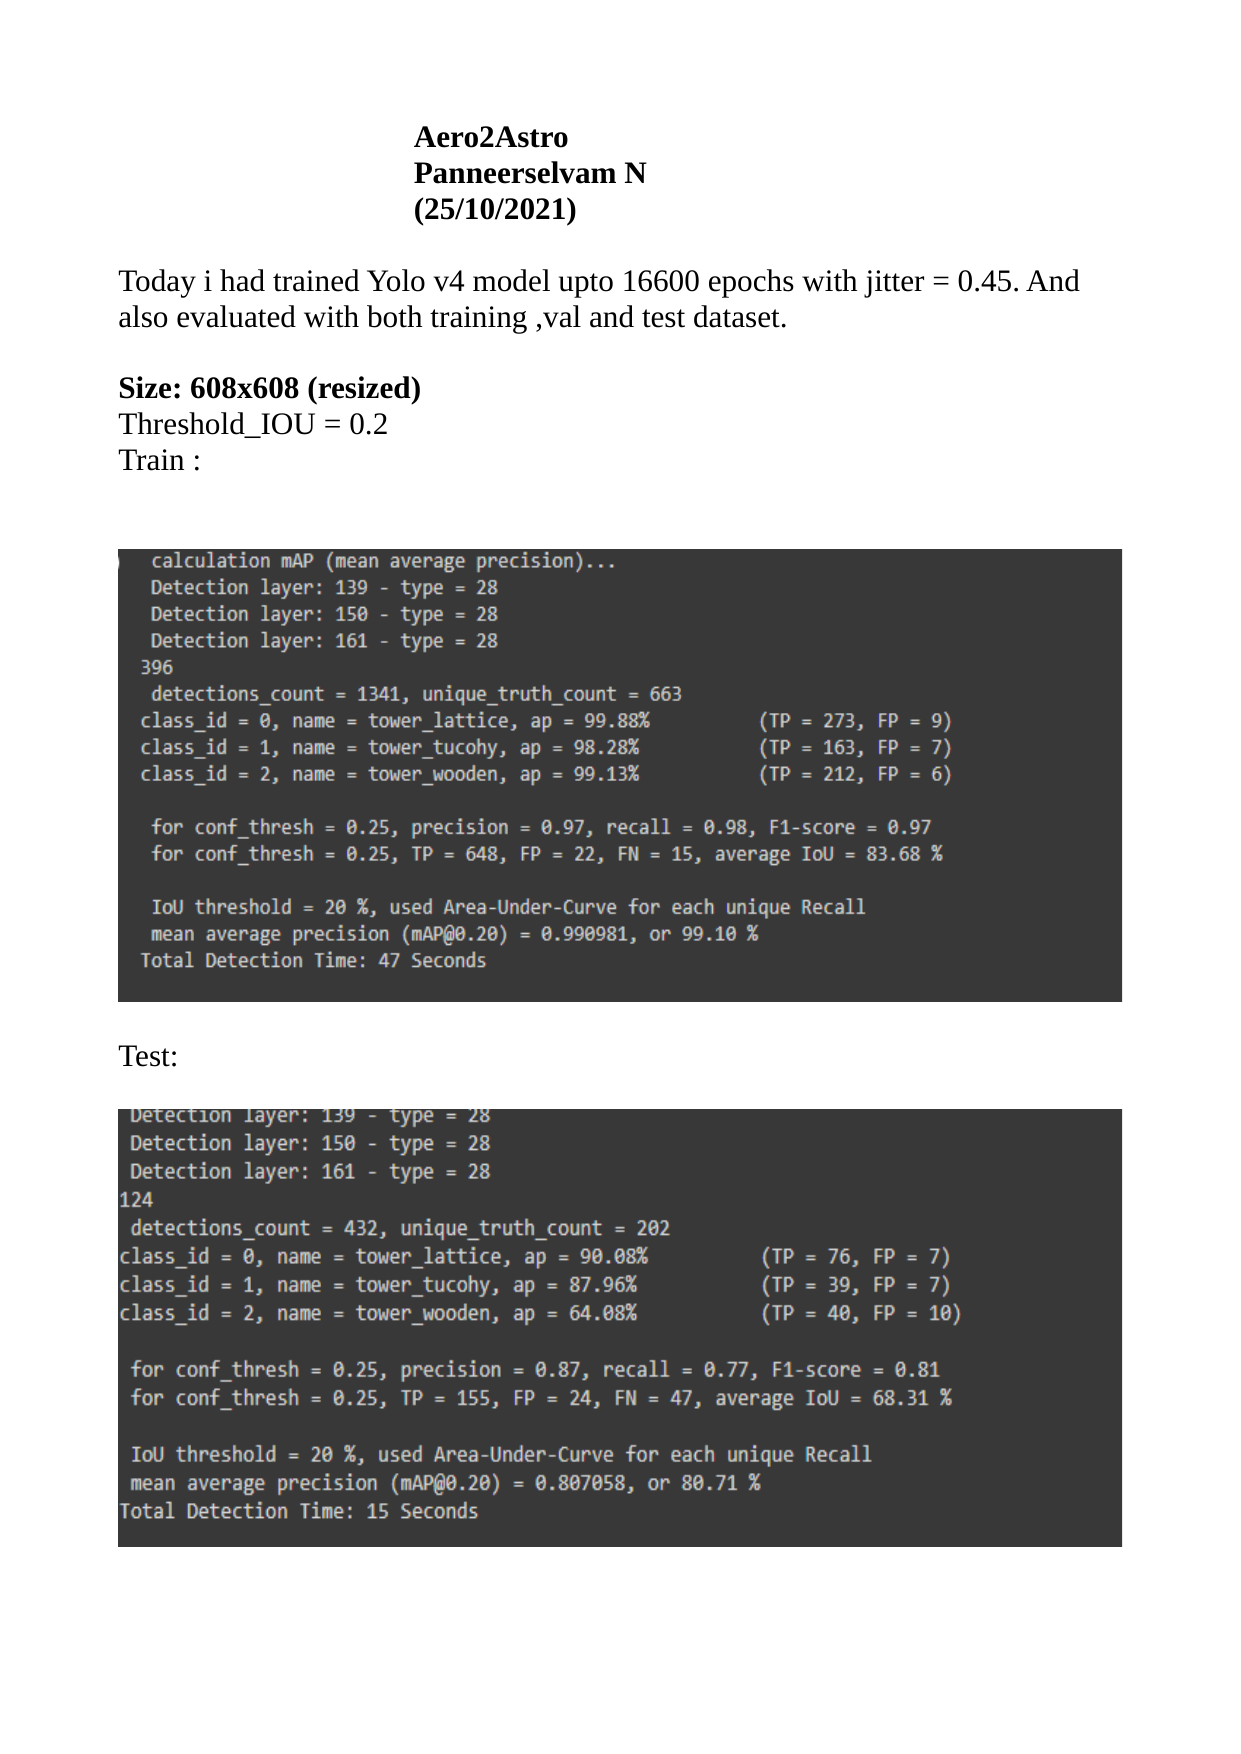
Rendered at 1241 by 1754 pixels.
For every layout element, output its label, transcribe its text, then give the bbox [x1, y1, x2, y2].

text Aero2Astro [118, 118, 1122, 154]
text Train : [118, 442, 1122, 477]
text Size: 608x608 (resized) [118, 370, 1122, 406]
picture [118, 549, 1123, 1002]
picture [118, 1109, 1123, 1547]
text Threshold_IOU = 0.2 [118, 406, 1122, 442]
text (25/10/2021) [118, 190, 1122, 226]
text Today i had trained Yolo v4 model upto 16600 epochs with jitter = 0.45. And also evaluated with both training ,val and test dataset. [118, 262, 1122, 334]
text Test: [118, 1038, 1122, 1074]
text Panneerselvam N [118, 154, 1122, 190]
